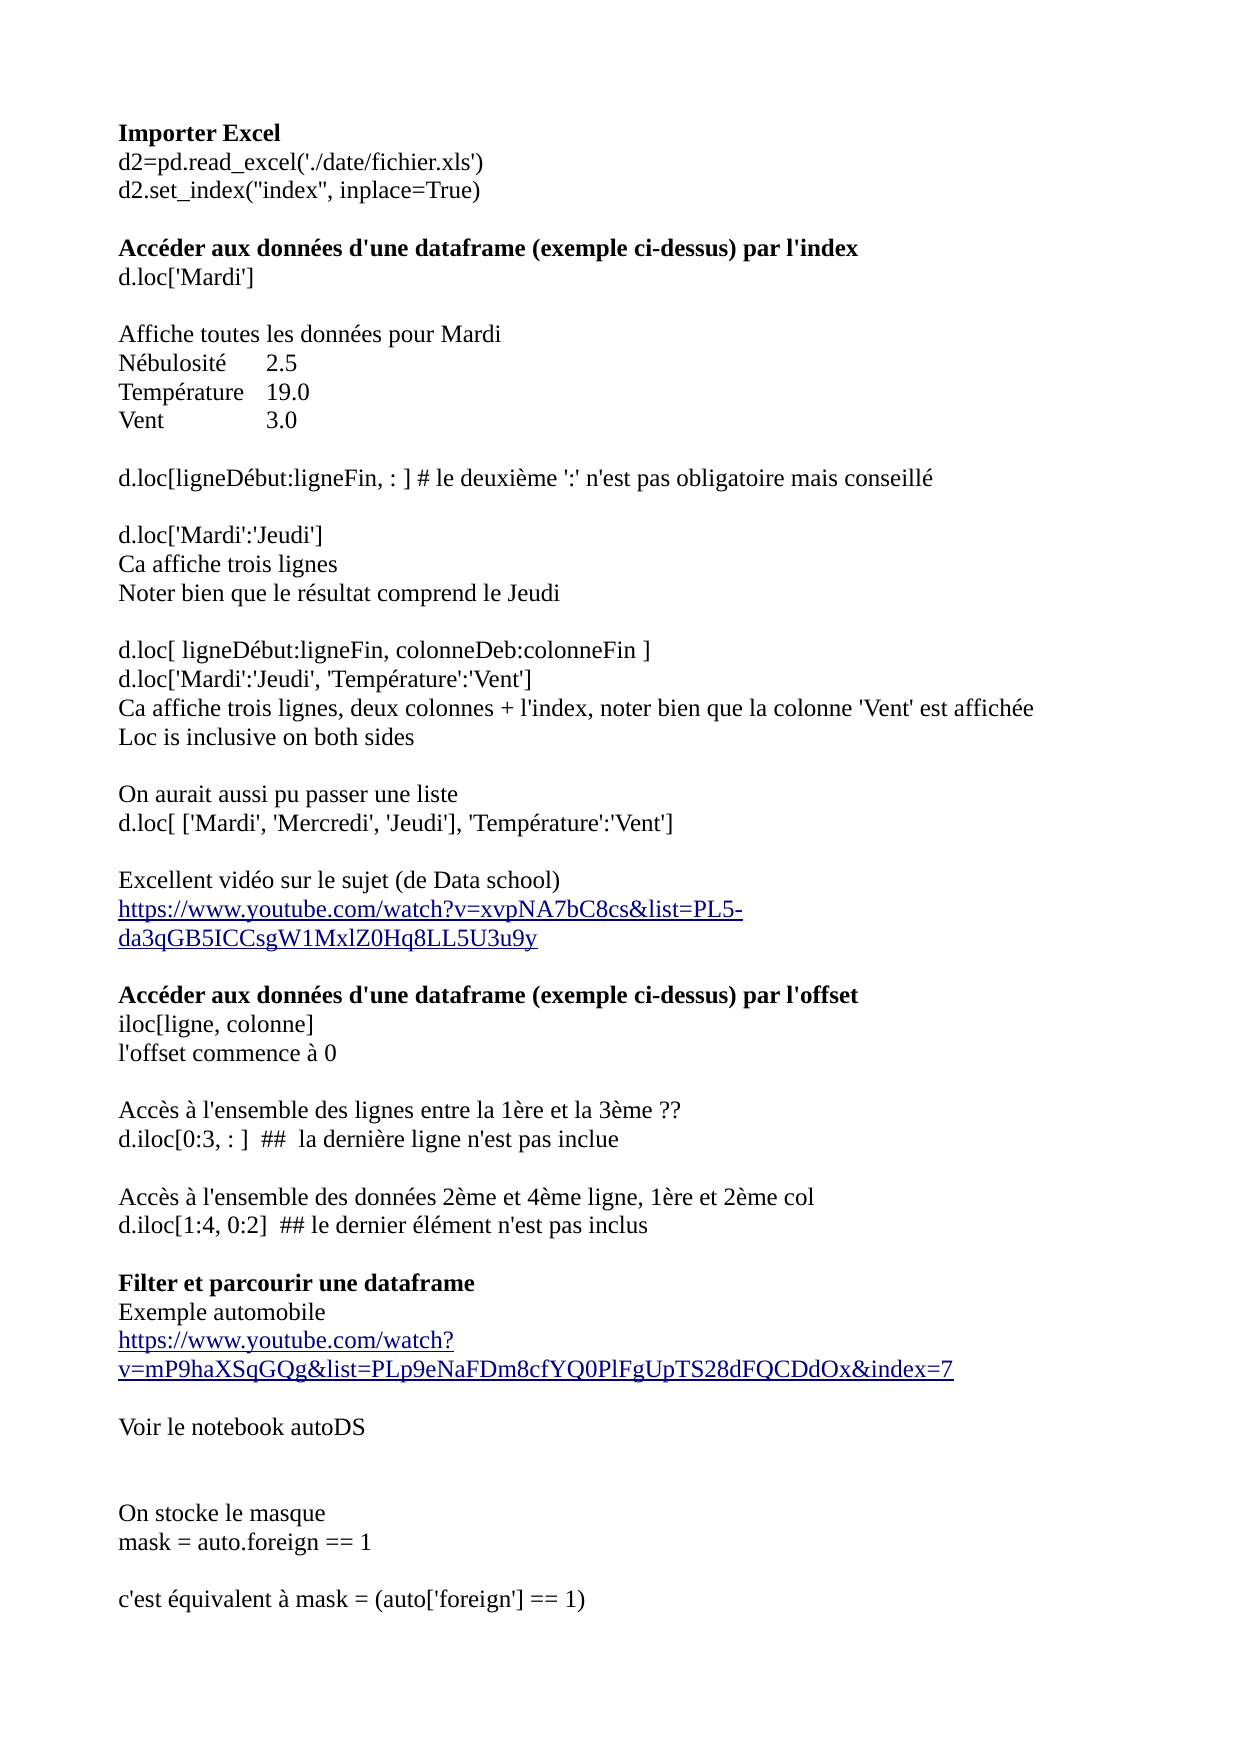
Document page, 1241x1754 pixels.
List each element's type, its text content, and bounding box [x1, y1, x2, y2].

text d2.set_index(''index'', inplace=True) [118, 176, 1122, 204]
text Température 19.0 [118, 377, 1122, 406]
text c'est équivalent à mask = (auto['foreign'] == 1) [118, 1584, 1122, 1613]
text Ca affiche trois lignes [118, 549, 1122, 578]
text iloc[ligne, colonne] [118, 1009, 1122, 1038]
text d.loc[ ligneDébut:ligneFin, colonneDeb:colonneFin ] [118, 636, 1122, 664]
text Affiche toutes les données pour Mardi [118, 319, 1122, 348]
text Vent 3.0 [118, 406, 1122, 434]
text d.iloc[1:4, 0:2] ## le dernier élément n'est pas inclus [118, 1211, 1122, 1239]
text On stocke le masque [118, 1498, 1122, 1527]
text Nébulosité 2.5 [118, 348, 1122, 377]
text Noter bien que le résultat comprend le Jeudi [118, 578, 1122, 607]
text Loc is inclusive on both sides [118, 722, 1122, 751]
text Excellent vidéo sur le sujet (de Data school) [118, 866, 1122, 894]
text d.loc['Mardi':'Jeudi', 'Température':'Vent'] [118, 664, 1122, 693]
text d.loc[ligneDébut:ligneFin, : ] # le deuxième ':' n'est pas obligatoire mais conseillé [118, 463, 1122, 492]
text Voir le notebook autoDS [118, 1412, 1122, 1441]
text d2=pd.read_excel('./date/fichier.xls') [118, 147, 1122, 176]
text d.loc[ ['Mardi', 'Mercredi', 'Jeudi'], 'Température':'Vent'] [118, 808, 1122, 837]
text On aurait aussi pu passer une liste [118, 779, 1122, 808]
text Exemple automobile [118, 1297, 1122, 1326]
text Importer Excel [118, 118, 1122, 147]
text Accéder aux données d'une dataframe (exemple ci-dessus) par l'index [118, 233, 1122, 262]
text https://www.youtube.com/watch?v=xvpNA7bC8cs&list=PL5-da3qGB5ICCsgW1MxlZ0Hq8LL5U3u9y [118, 894, 1122, 952]
text https://www.youtube.com/watch?v=mP9haXSqGQg&list=PLp9eNaFDm8cfYQ0PlFgUpTS28dFQCDdOx&index=7 [118, 1326, 1122, 1383]
text mask = auto.foreign == 1 [118, 1527, 1122, 1556]
text Accéder aux données d'une dataframe (exemple ci-dessus) par l'offset [118, 981, 1122, 1009]
text d.iloc[0:3, : ] ## la dernière ligne n'est pas inclue [118, 1124, 1122, 1153]
text d.loc['Mardi':'Jeudi'] [118, 521, 1122, 549]
text l'offset commence à 0 [118, 1038, 1122, 1067]
text Accès à l'ensemble des lignes entre la 1ère et la 3ème ?? [118, 1096, 1122, 1124]
text Filter et parcourir une dataframe [118, 1268, 1122, 1297]
text Ca affiche trois lignes, deux colonnes + l'index, noter bien que la colonne 'Vent' est affichée [118, 693, 1122, 722]
text d.loc['Mardi'] [118, 262, 1122, 291]
text Accès à l'ensemble des données 2ème et 4ème ligne, 1ère et 2ème col [118, 1182, 1122, 1211]
